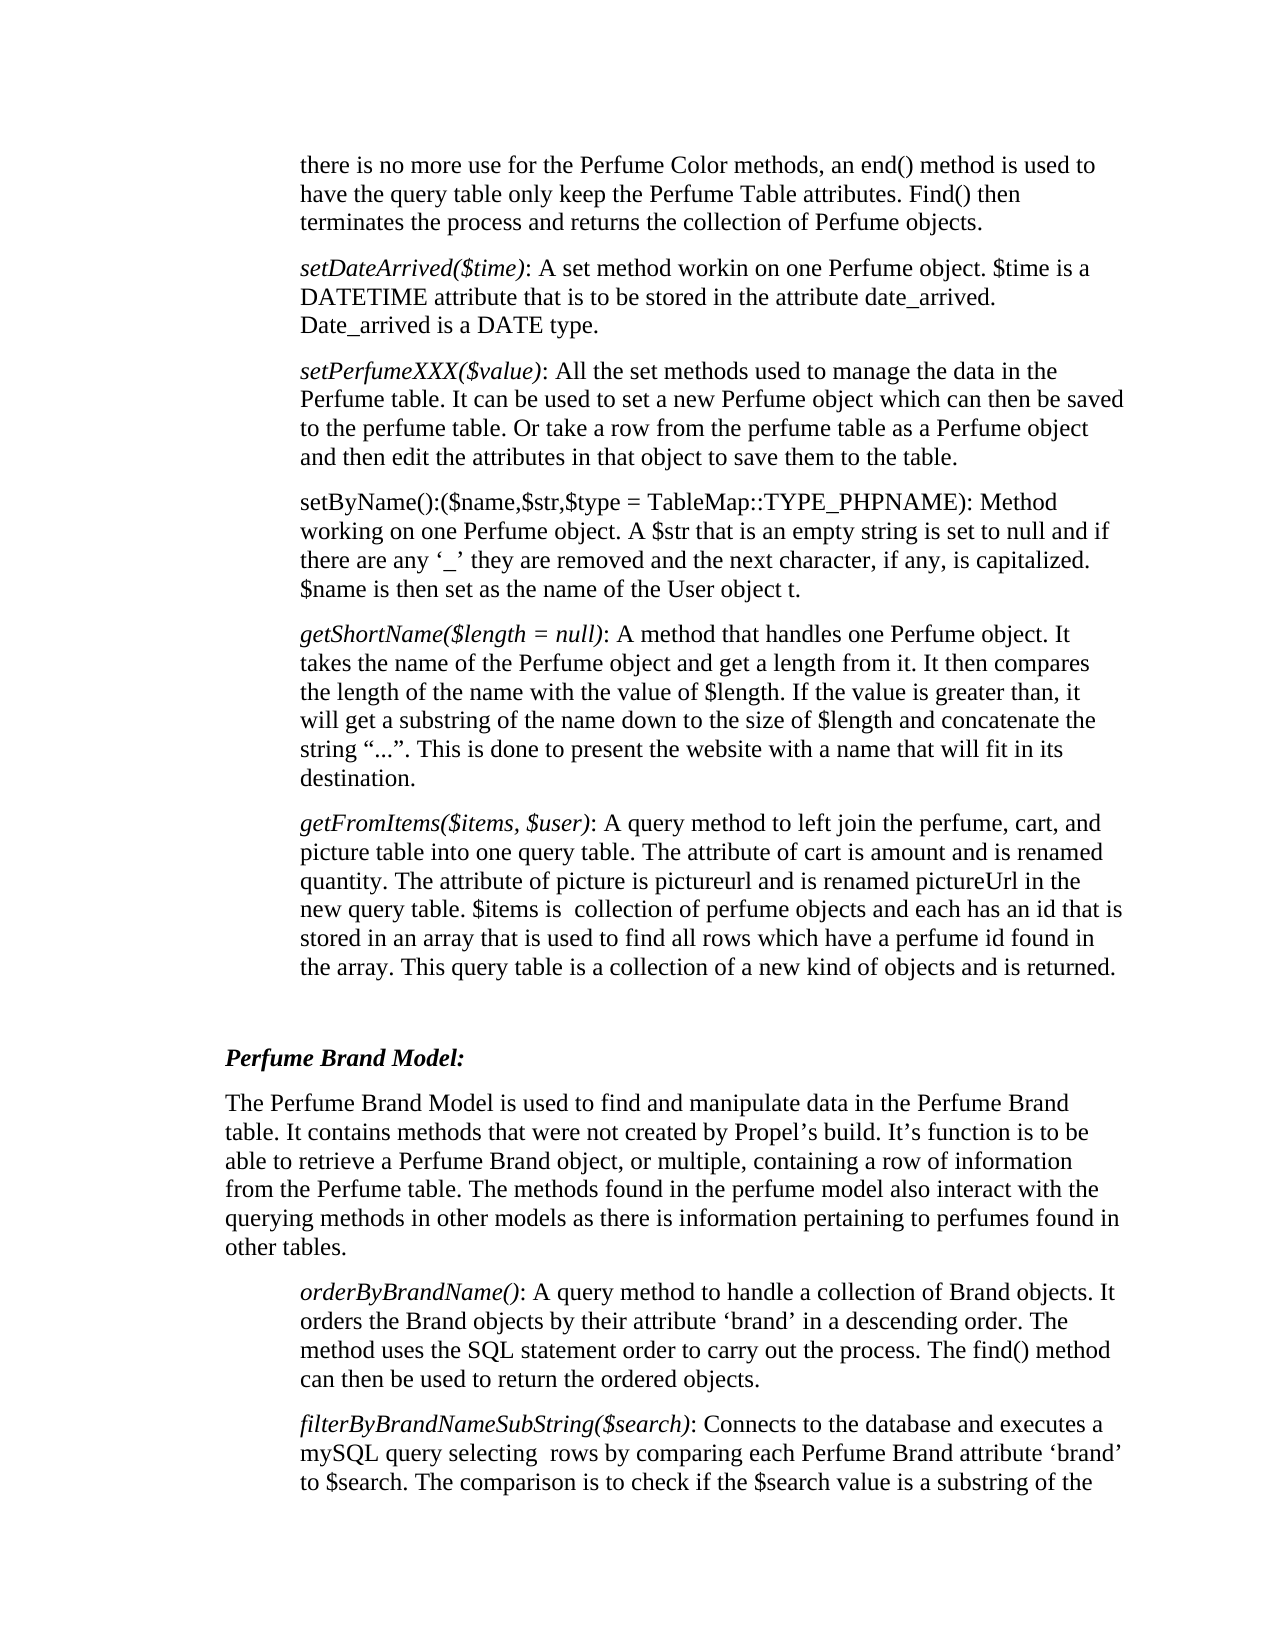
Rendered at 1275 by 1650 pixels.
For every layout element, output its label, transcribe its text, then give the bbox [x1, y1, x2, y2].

text there is no more use for the Perfume Color methods, an end() method is used to have the query table only keep the Perfume Table attributes. Find() then terminates the process and returns the collection of Perfume objects. [300, 150, 1125, 236]
text setPerfumeXXX($value): All the set methods used to manage the data in the Perfume table. It can be used to set a new Perfume object which can then be saved to the perfume table. Or take a row from the perfume table as a Perfume object and then edit the attributes in that object to save them to the table. [300, 356, 1125, 471]
text filterByBrandNameSubString($search): Connects to the database and executes a mySQL query selecting rows by comparing each Perfume Brand attribute ‘brand’ to $search. The comparison is to check if the $search value is a substring of the [300, 1409, 1125, 1495]
text getFromItems($items, $user): A query method to left join the perfume, cart, and picture table into one query table. The attribute of cart is amount and is renamed quantity. The attribute of picture is pictureurl and is renamed pictureUrl in the new query table. $items is collection of perfume objects and each has an id that is stored in an array that is used to find all rows which have a perfume id found in the array. This query table is a collection of a new kind of objects and is returned. [300, 808, 1125, 981]
text getShortName($length = null): A method that handles one Perfume object. It takes the name of the Perfume object and get a length from it. It then compares the length of the name with the value of $length. If the value is greater than, it will get a substring of the name down to the size of $length and concatenate the string “...”. This is done to present the website with a name that will fit in its destination. [300, 619, 1125, 792]
text The Perfume Brand Model is used to find and manipulate data in the Perfume Brand table. It contains methods that were not created by Propel’s build. It’s function is to be able to retrieve a Perfume Brand object, or multiple, containing a row of information from the Perfume table. The methods found in the perfume model also interact with the querying methods in other models as there is information pertaining to perfumes found in other tables. [225, 1088, 1125, 1261]
text Perfume Brand Model: [225, 1043, 1125, 1072]
text setDateArrived($time): A set method workin on one Perfume object. $time is a DATETIME attribute that is to be stored in the attribute date_arrived. Date_arrived is a DATE type. [300, 253, 1125, 339]
text setByName():($name,$str,$type = TableMap::TYPE_PHPNAME): Method working on one Perfume object. A $str that is an empty string is set to null and if there are any ‘_’ they are removed and the next character, if any, is capitalized. $name is then set as the name of the User object t. [300, 487, 1125, 602]
text orderByBrandName(): A query method to handle a collection of Brand objects. It orders the Brand objects by their attribute ‘brand’ in a descending order. The method uses the SQL statement order to carry out the process. The find() method can then be used to return the ordered objects. [300, 1277, 1125, 1392]
